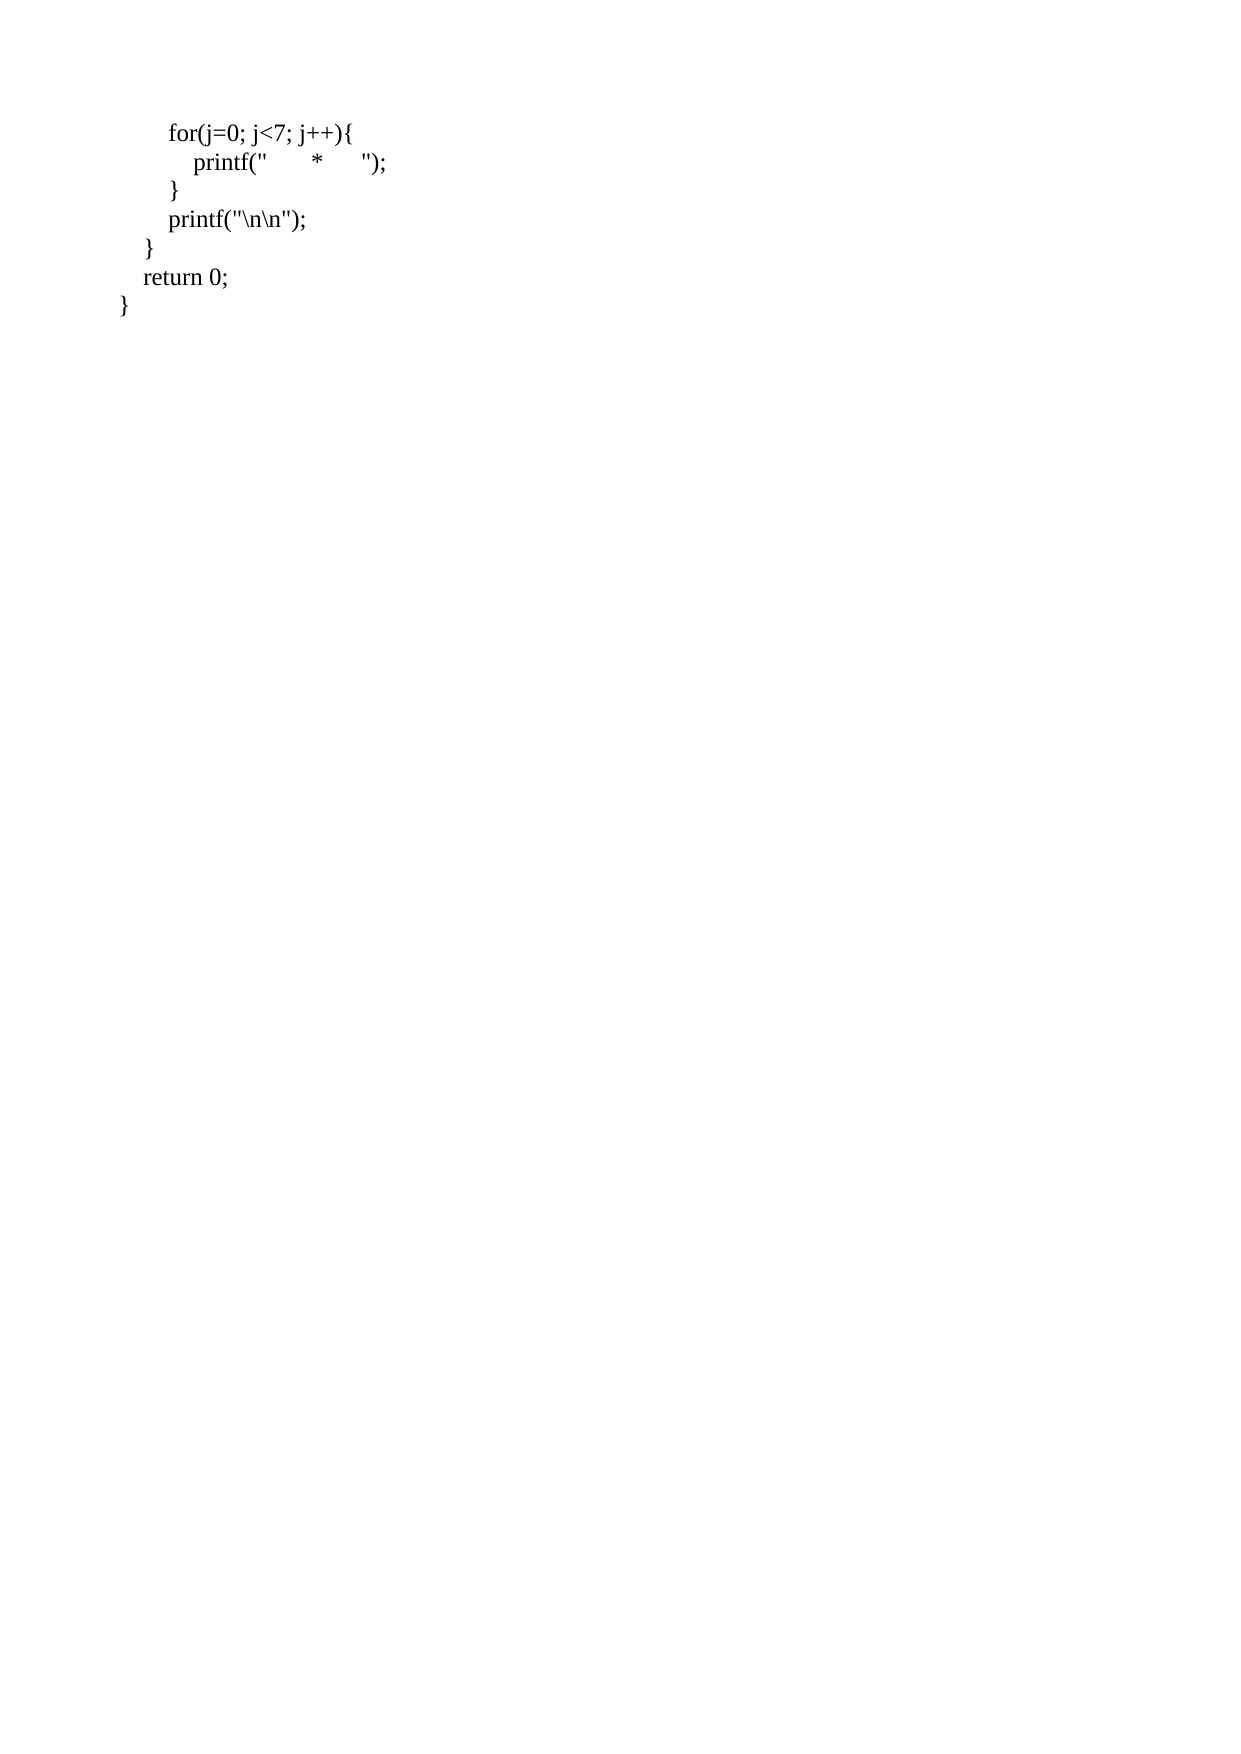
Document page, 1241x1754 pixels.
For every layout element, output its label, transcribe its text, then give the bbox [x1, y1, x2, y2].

text printf("\n\n"); [118, 204, 1122, 233]
text } [118, 291, 1122, 319]
text for(j=0; j<7; j++){ [118, 118, 1122, 147]
text } [118, 233, 1122, 262]
text printf(" * "); [118, 147, 1122, 176]
text } [118, 176, 1122, 204]
text return 0; [118, 262, 1122, 291]
